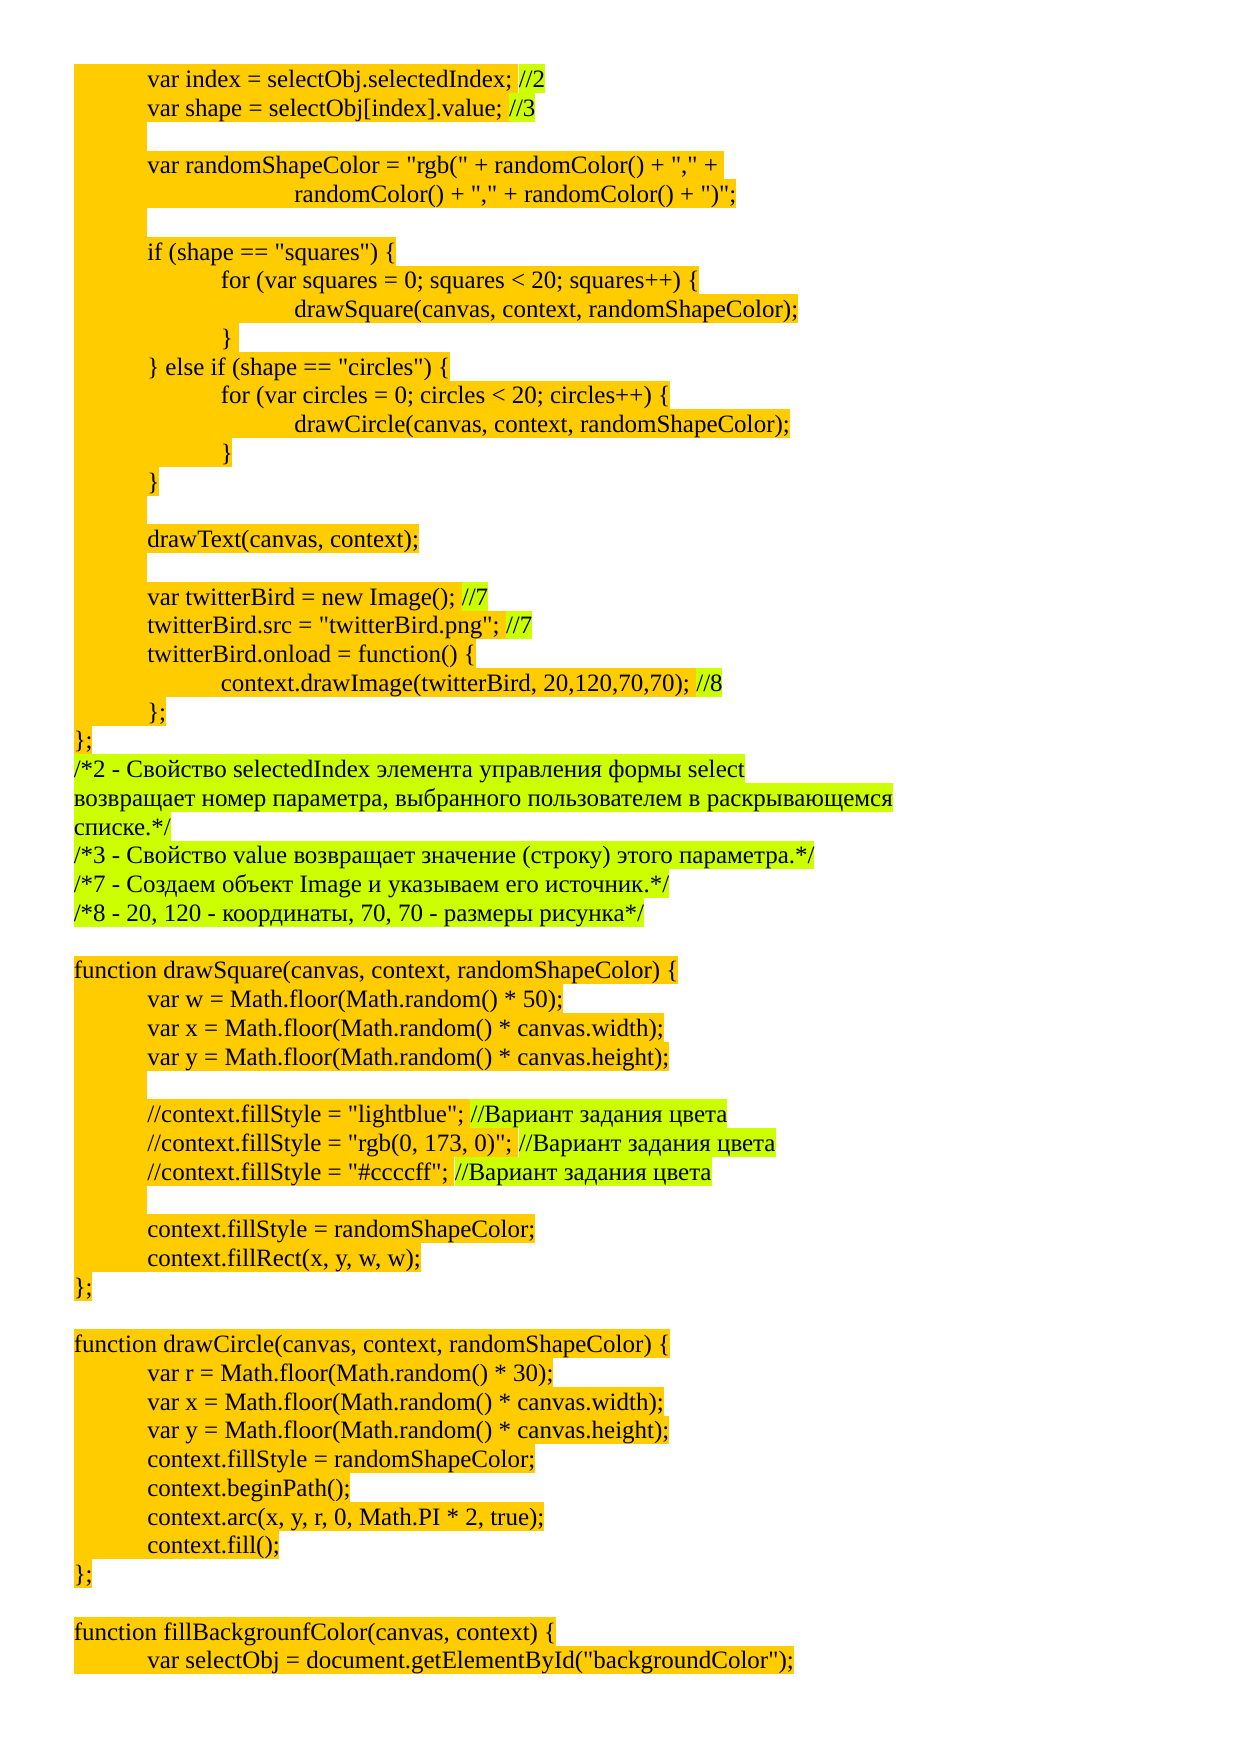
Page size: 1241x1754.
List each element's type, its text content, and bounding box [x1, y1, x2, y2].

text drawSquare(canvas, context, randomShapeColor); [73, 294, 1173, 323]
text twitterBird.onload = function() { [73, 639, 1173, 668]
text }; [73, 1559, 1173, 1588]
text }; [73, 726, 1173, 754]
text var randomShapeColor = "rgb(" + randomColor() + "," + [73, 151, 1173, 179]
text //context.fillStyle = "#ccccff"; //Вариант задания цвета [73, 1157, 1173, 1186]
text var selectObj = document.getElementById("backgroundColor"); [73, 1646, 1173, 1674]
text var x = Math.floor(Math.random() * canvas.width); [73, 1013, 1173, 1042]
text var y = Math.floor(Math.random() * canvas.height); [73, 1416, 1173, 1444]
text context.arc(x, y, r, 0, Math.PI * 2, true); [73, 1502, 1173, 1531]
text } else if (shape == "circles") { [73, 352, 1173, 381]
text //context.fillStyle = "rgb(0, 173, 0)"; //Вариант задания цвета [73, 1128, 1173, 1157]
text /*7 - Создаем объект Image и указываем его источник.*/ [73, 869, 1173, 898]
text randomColor() + "," + randomColor() + ")"; [73, 179, 1173, 208]
text context.fill(); [73, 1531, 1173, 1559]
text возвращает номер параметра, выбранного пользователем в раскрывающемся [73, 783, 1173, 812]
text var y = Math.floor(Math.random() * canvas.height); [73, 1042, 1173, 1071]
text var x = Math.floor(Math.random() * canvas.width); [73, 1387, 1173, 1416]
text context.fillStyle = randomShapeColor; [73, 1214, 1173, 1243]
text twitterBird.src = "twitterBird.png"; //7 [73, 611, 1173, 639]
text } [73, 438, 1173, 467]
text var r = Math.floor(Math.random() * 30); [73, 1358, 1173, 1387]
text for (var circles = 0; circles < 20; circles++) { [73, 381, 1173, 409]
text var index = selectObj.selectedIndex; //2 [73, 64, 1173, 93]
text context.beginPath(); [73, 1473, 1173, 1502]
text }; [73, 697, 1173, 726]
text context.fillStyle = randomShapeColor; [73, 1444, 1173, 1473]
text списке.*/ [73, 812, 1173, 841]
text context.fillRect(x, y, w, w); [73, 1243, 1173, 1272]
text /*3 - Свойство value возвращает значение (строку) этого параметра.*/ [73, 841, 1173, 869]
text } [73, 467, 1173, 496]
text var w = Math.floor(Math.random() * 50); [73, 984, 1173, 1013]
text var twitterBird = new Image(); //7 [73, 582, 1173, 611]
text function fillBackgrounfColor(canvas, context) { [73, 1617, 1173, 1646]
text context.drawImage(twitterBird, 20,120,70,70); //8 [73, 668, 1173, 697]
text function drawSquare(canvas, context, randomShapeColor) { [73, 956, 1173, 984]
text var shape = selectObj[index].value; //3 [73, 93, 1173, 122]
text /*8 - 20, 120 - координаты, 70, 70 - размеры рисунка*/ [73, 898, 1173, 927]
text } [73, 323, 1173, 352]
text //context.fillStyle = "lightblue"; //Вариант задания цвета [73, 1099, 1173, 1128]
text drawCircle(canvas, context, randomShapeColor); [73, 409, 1173, 438]
text if (shape == "squares") { [73, 237, 1173, 266]
text for (var squares = 0; squares < 20; squares++) { [73, 266, 1173, 294]
text /*2 - Свойство selectedIndex элемента управления формы select [73, 754, 1173, 783]
text }; [73, 1272, 1173, 1301]
text function drawCircle(canvas, context, randomShapeColor) { [73, 1329, 1173, 1358]
text drawText(canvas, context); [73, 524, 1173, 553]
